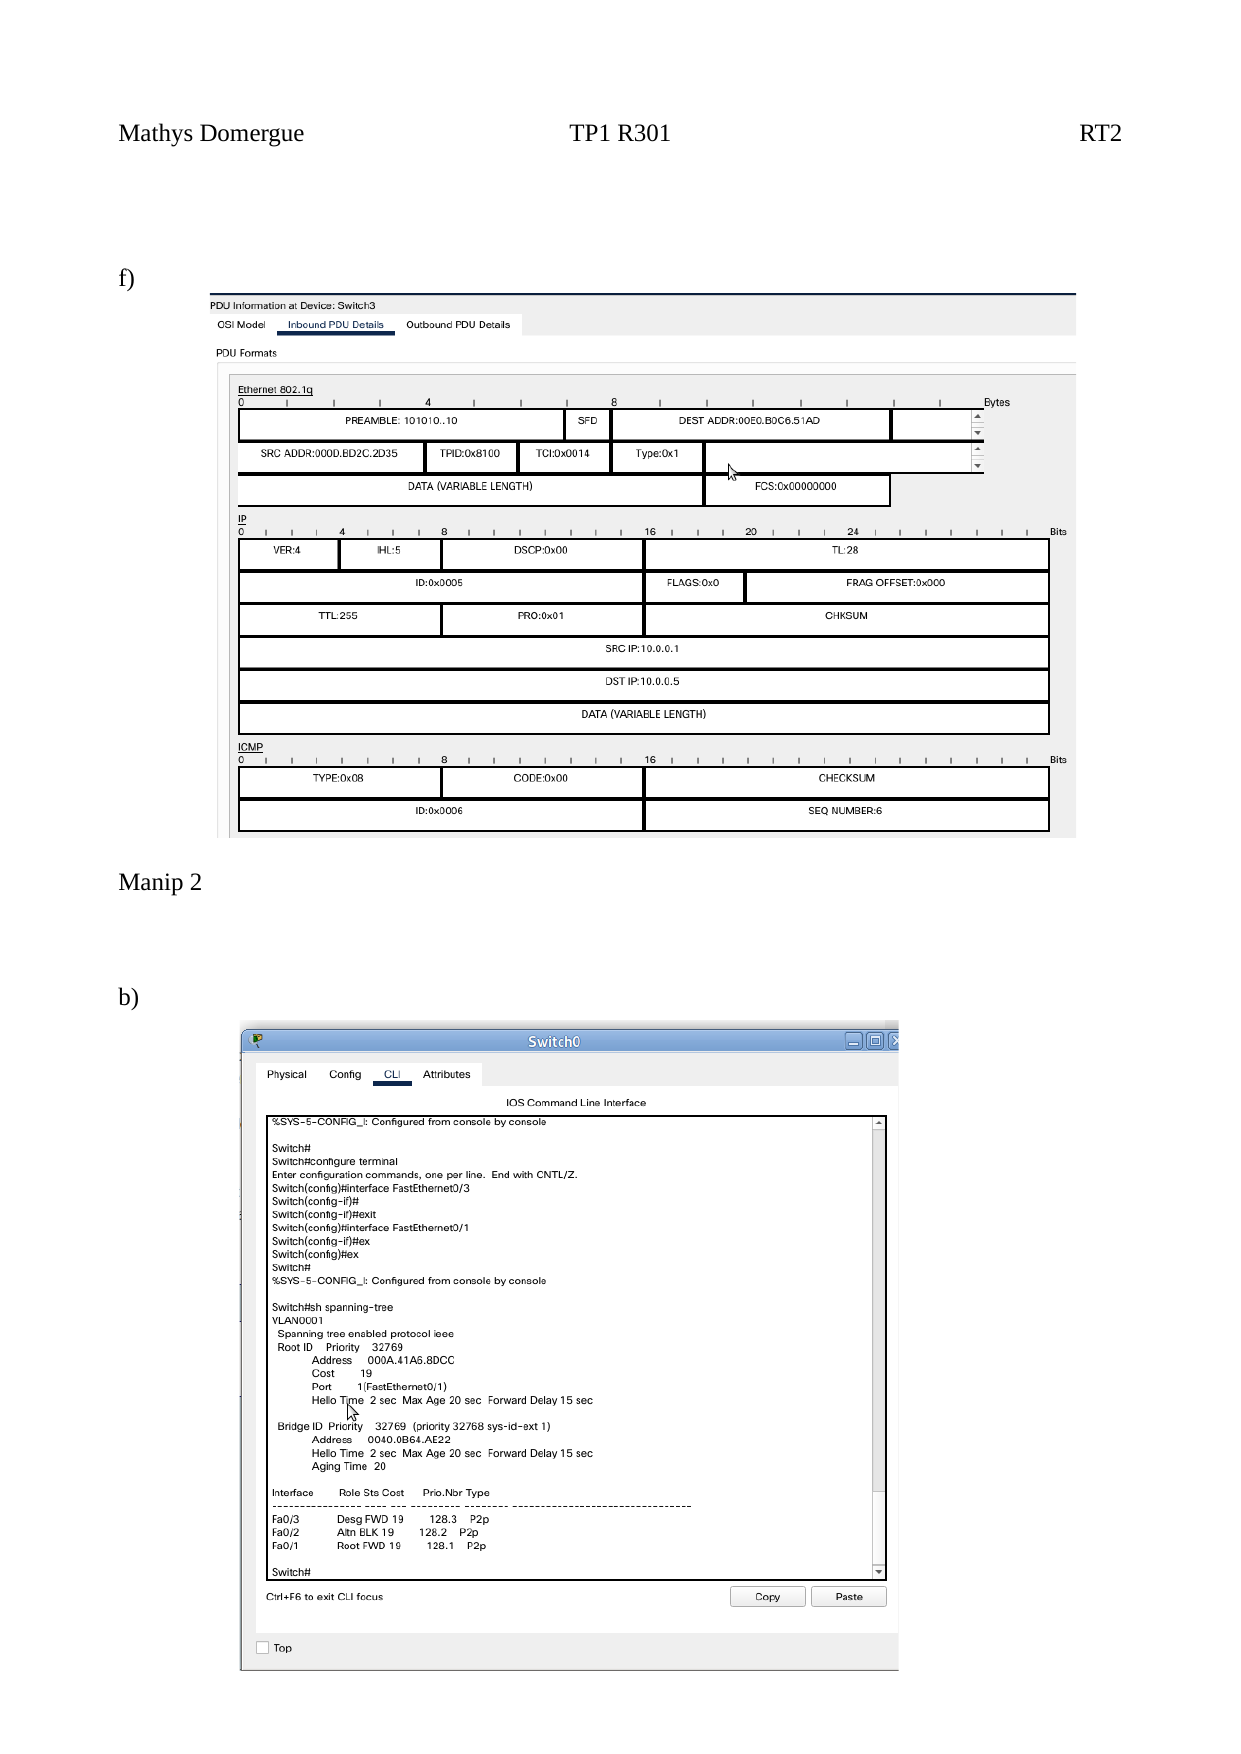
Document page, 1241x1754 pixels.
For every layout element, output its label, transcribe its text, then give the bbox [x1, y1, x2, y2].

text b) [118, 982, 1122, 1010]
picture [209, 293, 611, 838]
text f) [118, 263, 1122, 291]
text Manip 2 [118, 867, 1122, 895]
